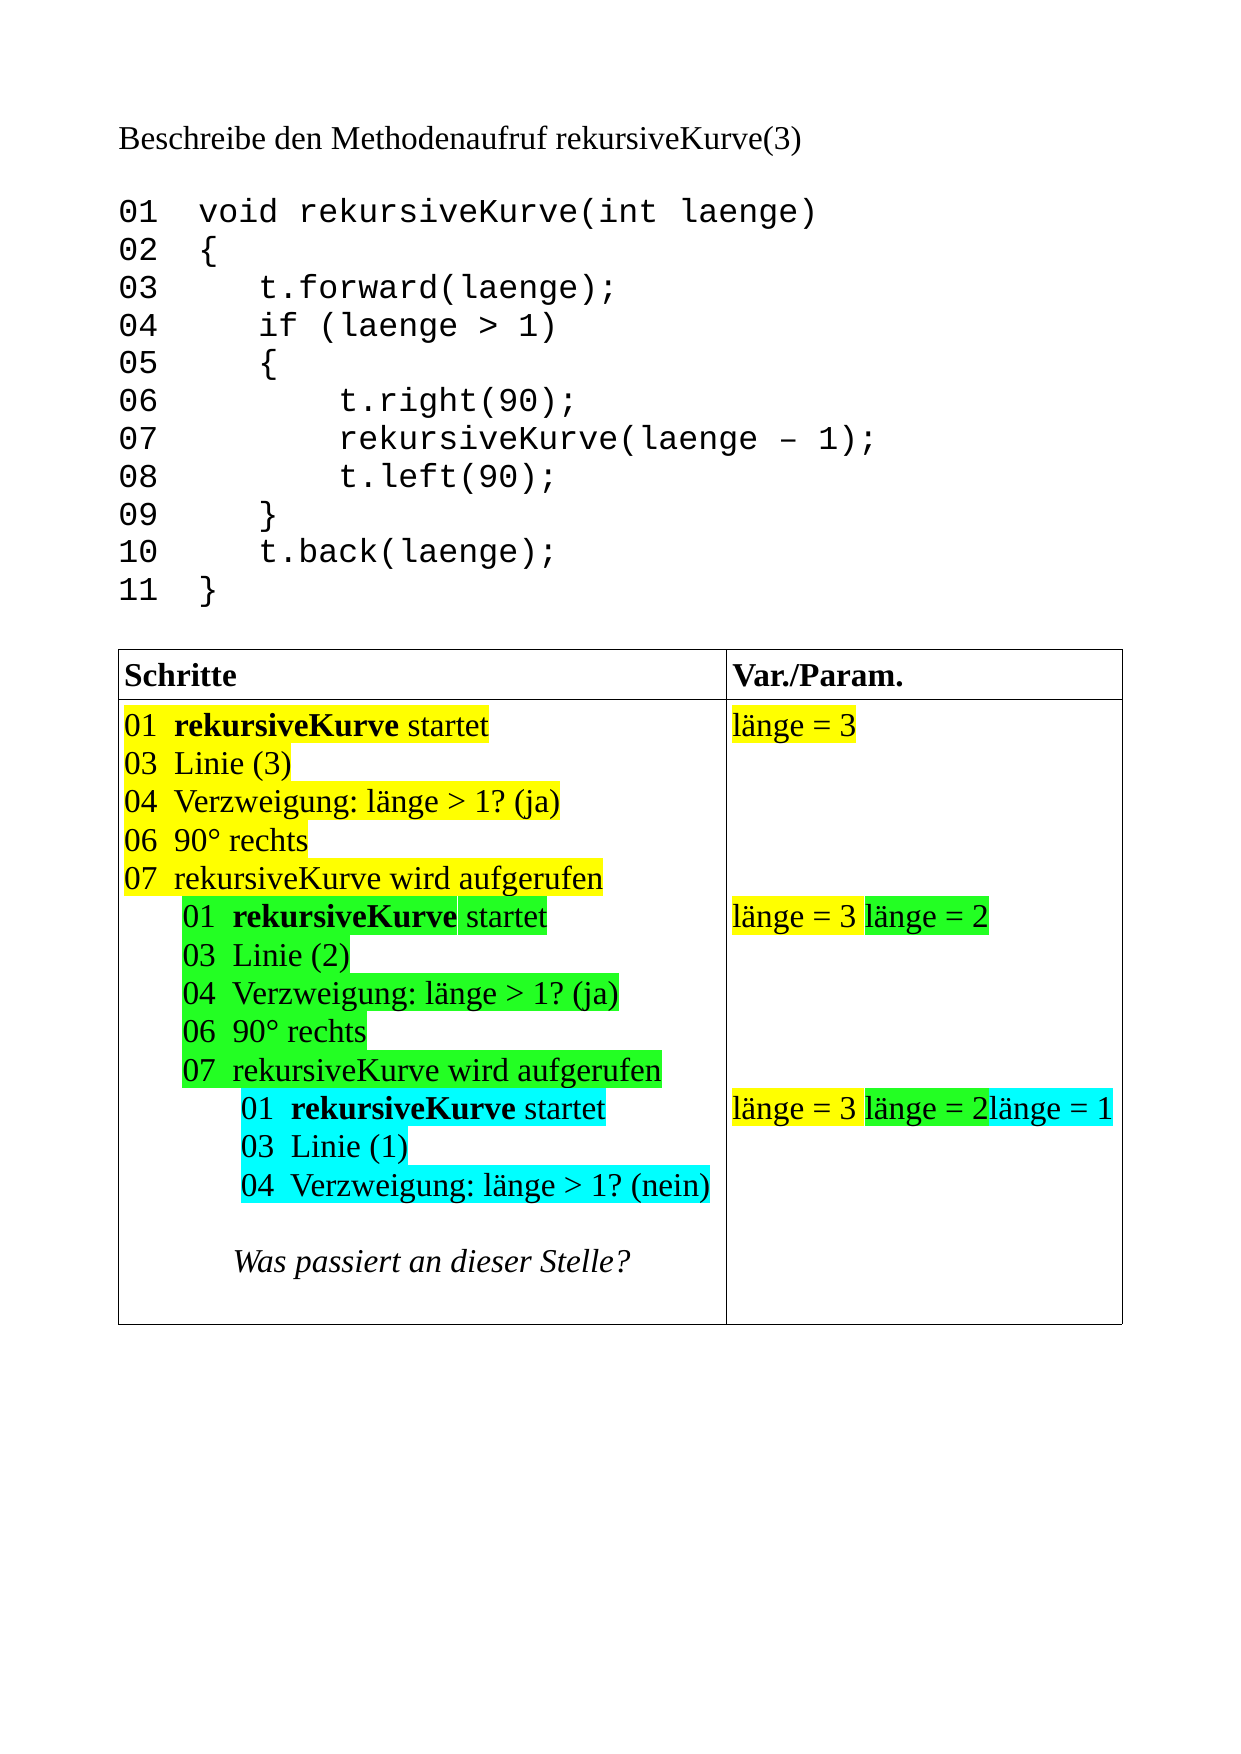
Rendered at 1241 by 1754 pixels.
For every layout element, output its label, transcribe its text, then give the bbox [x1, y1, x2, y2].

text 11 } [118, 573, 1122, 611]
table_header Schritte [119, 650, 726, 699]
text 08 t.left(90); [118, 459, 1122, 497]
text 10 t.back(laenge); [118, 535, 1122, 573]
table_cell länge = 3 länge = 3 länge = 2 länge = 3 länge = 2länge = 1 [727, 700, 1122, 1324]
text 06 t.right(90); [118, 384, 1122, 422]
text 05 { [118, 346, 1122, 384]
text 04 if (laenge > 1) [118, 308, 1122, 346]
text 09 } [118, 497, 1122, 535]
table_cell 01 rekursiveKurve startet 03 Linie (3) 04 Verzweigung: länge > 1? (ja) 06 90° rechts 07 rekursiveKurve wird aufgerufen 01 rekursiveKurve startet 03 Linie (2) 04 Verzweigung: länge > 1? (ja) 06 90° rechts 07 rekursiveKurve wird aufgerufen 01 rekursiveKurve startet 03 Linie (1) 04 Verzweigung: länge > 1? (nein) Was passiert an dieser Stelle? [119, 700, 726, 1324]
text 02 { [118, 233, 1122, 270]
text 03 t.forward(laenge); [118, 270, 1122, 308]
text Beschreibe den Methodenaufruf rekursiveKurve(3) [118, 118, 1122, 156]
text 01 void rekursiveKurve(int laenge) [118, 195, 1122, 233]
table_header Var./Param. [727, 650, 1122, 699]
text 07 rekursiveKurve(laenge – 1); [118, 422, 1122, 459]
